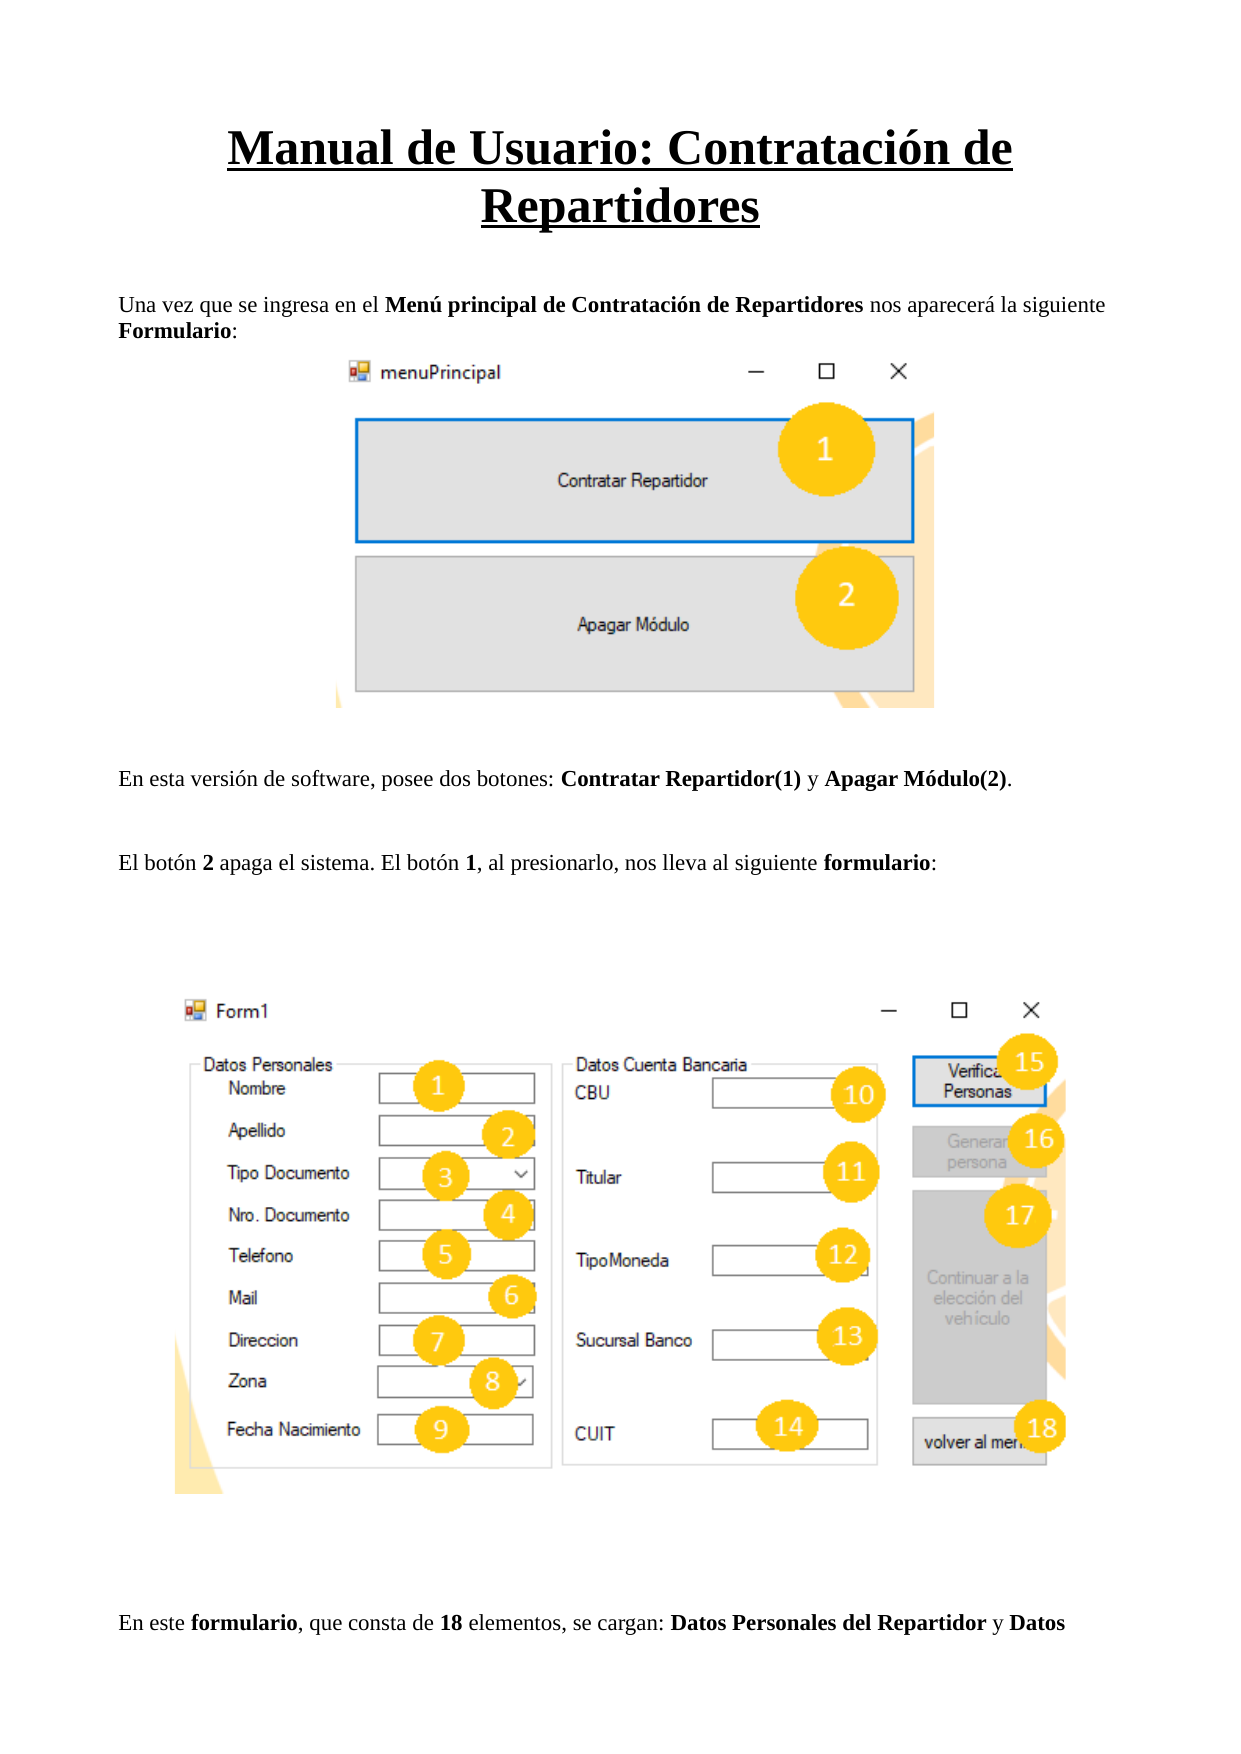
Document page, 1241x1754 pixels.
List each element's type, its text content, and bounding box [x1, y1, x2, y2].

text El botón 2 apaga el sistema. El botón 1, al presionarlo, nos lleva al siguiente formulario: [118, 849, 1122, 876]
text En esta versión de software, posee dos botones: Contratar Repartidor(1) y Apagar Módulo(2). [118, 765, 1122, 792]
text En este formulario, que consta de 18 elementos, se cargan: Datos Personales del Repartidor y Datos [118, 1609, 1122, 1635]
picture [174, 990, 1066, 1494]
text Una vez que se ingresa en el Menú principal de Contratación de Repartidores nos aparecerá la siguiente Formulario: [118, 291, 1122, 343]
text Manual de Usuario: Contratación de Repartidores [118, 118, 1122, 233]
picture [335, 351, 935, 708]
